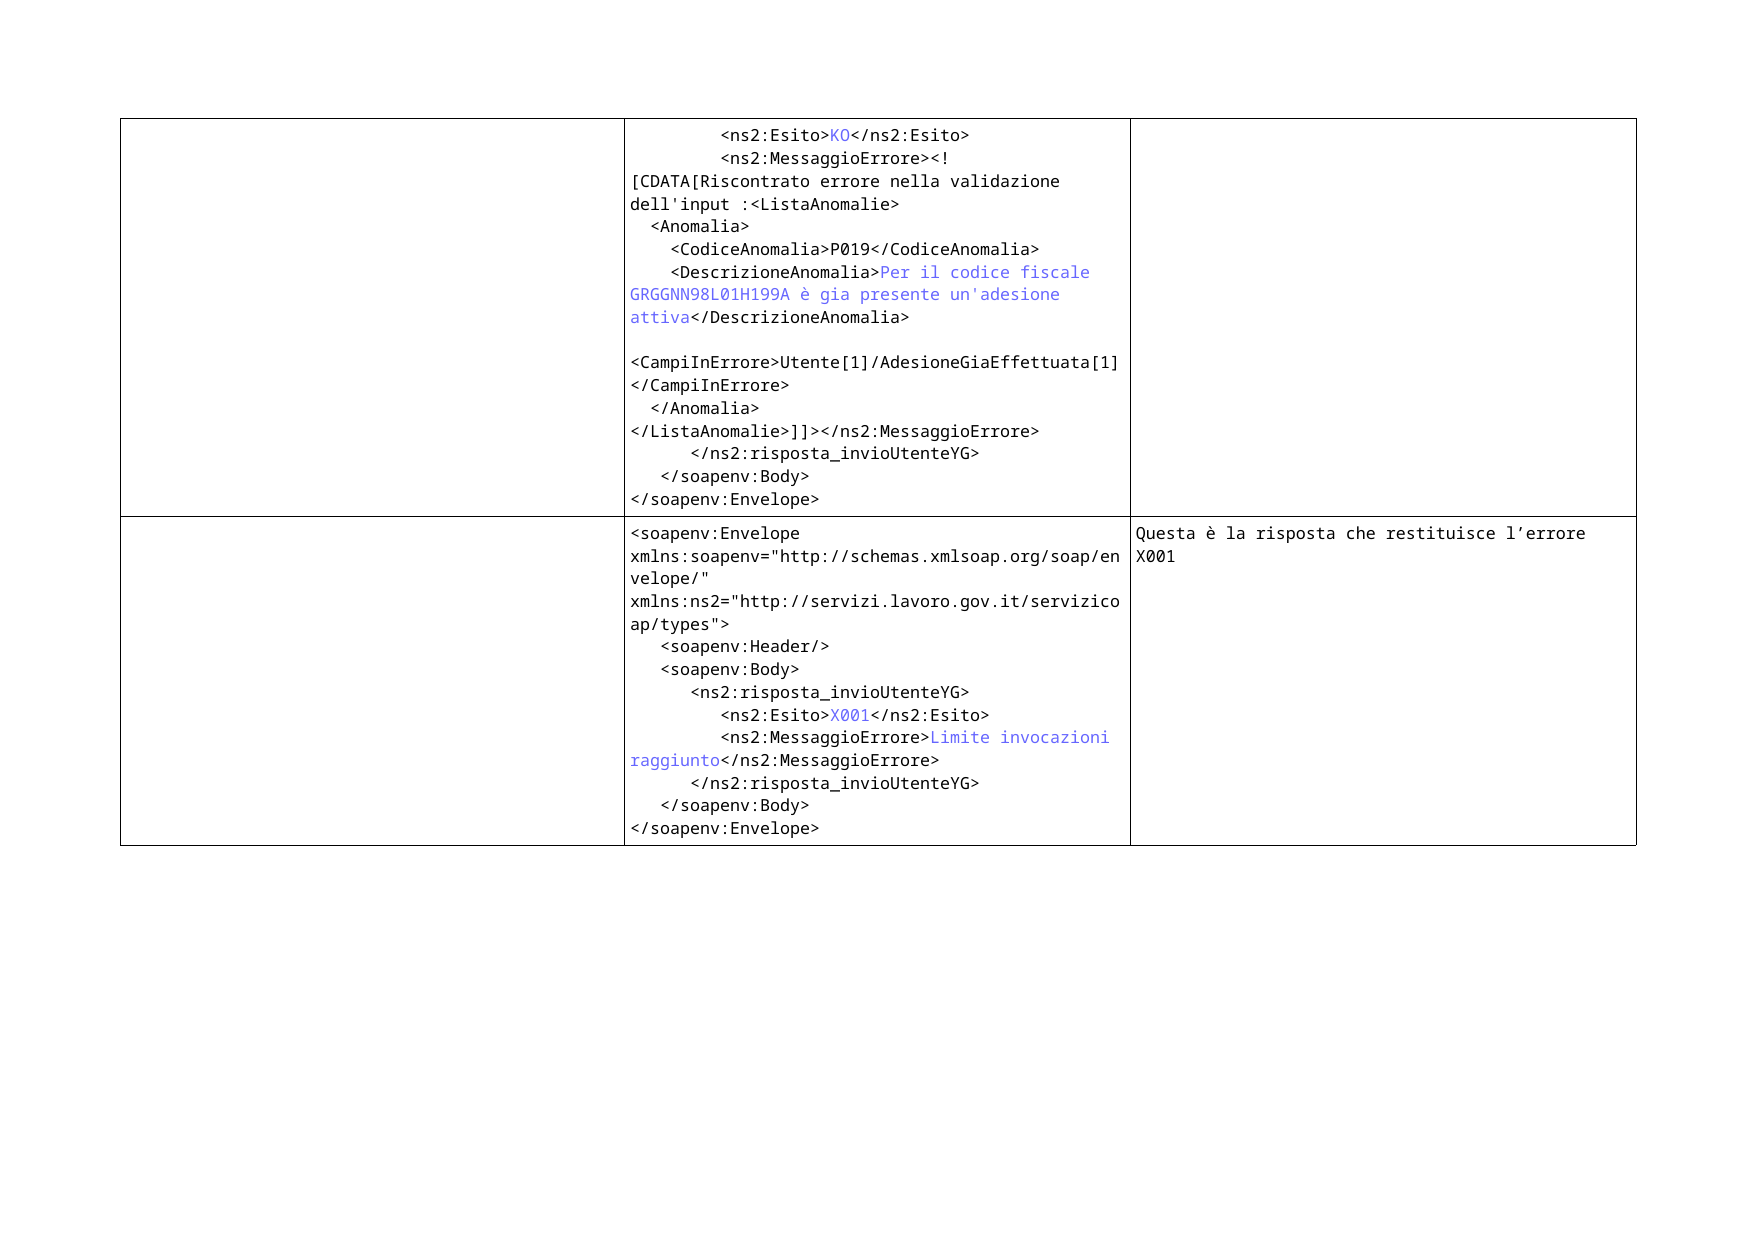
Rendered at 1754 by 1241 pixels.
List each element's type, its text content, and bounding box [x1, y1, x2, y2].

table_cell <ns2:Esito>KO</ns2:Esito> <ns2:MessaggioErrore><![CDATA[Riscontrato errore nella validazione dell'input :<ListaAnomalie> <Anomalia> <CodiceAnomalia>P019</CodiceAnomalia> <DescrizioneAnomalia>Per il codice fiscale GRGGNN98L01H199A è gia presente un'adesione attiva</DescrizioneAnomalia> <CampiInErrore>Utente[1]/AdesioneGiaEffettuata[1]</CampiInErrore> </Anomalia> </ListaAnomalie>]]></ns2:MessaggioErrore> </ns2:risposta_invioUtenteYG> </soapenv:Body> </soapenv:Envelope> [625, 119, 1130, 516]
table_cell [121, 119, 624, 516]
table_cell Questa è la risposta che restituisce l’errore X001 [1131, 517, 1636, 845]
table_cell [1131, 119, 1636, 516]
table_cell <soapenv:Envelope xmlns:soapenv="http://schemas.xmlsoap.org/soap/envelope/" xmlns:ns2="http://servizi.lavoro.gov.it/servizicoap/types"> <soapenv:Header/> <soapenv:Body> <ns2:risposta_invioUtenteYG> <ns2:Esito>X001</ns2:Esito> <ns2:MessaggioErrore>Limite invocazioni raggiunto</ns2:MessaggioErrore> </ns2:risposta_invioUtenteYG> </soapenv:Body> </soapenv:Envelope> [625, 517, 1130, 845]
table_cell [121, 517, 624, 845]
